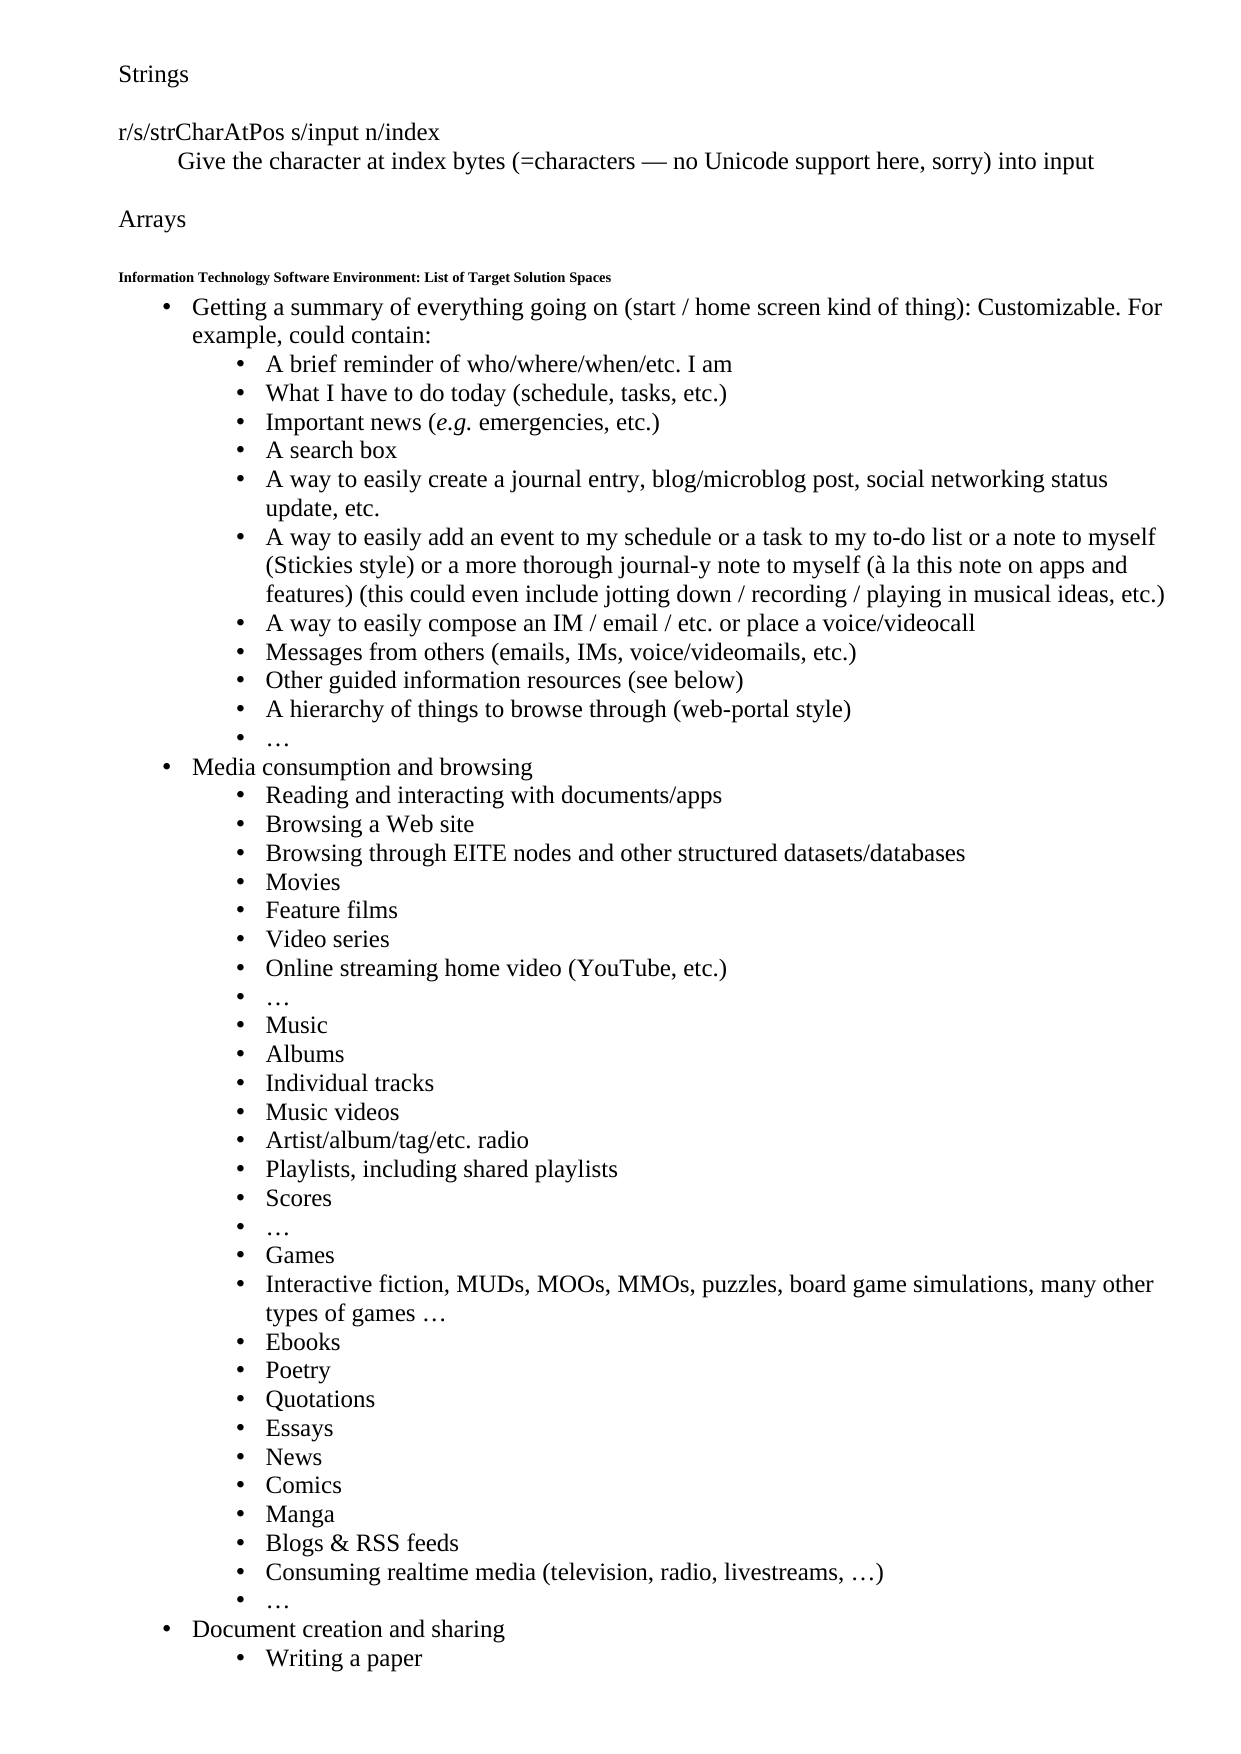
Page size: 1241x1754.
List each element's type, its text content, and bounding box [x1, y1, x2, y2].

list Music [236, 1011, 1181, 1039]
list Ebooks [236, 1327, 1181, 1356]
list … [236, 1212, 1181, 1241]
list Consuming realtime media (television, radio, livestreams, …) [236, 1557, 1181, 1586]
list Essays [236, 1413, 1181, 1442]
list A way to easily compose an IM / email / etc. or place a voice/videocall [236, 608, 1181, 637]
list What I have to do today (schedule, tasks, etc.) [236, 378, 1181, 407]
text Arrays [118, 204, 1181, 233]
list Give the character at index bytes (=characters — no Unicode support here, sorry) into input [177, 146, 1181, 175]
list Comics [236, 1471, 1181, 1499]
list A way to easily create a journal entry, blog/microblog post, social networking status update, etc. [236, 464, 1181, 522]
list Other guided information resources (see below) [236, 666, 1181, 694]
list … [236, 723, 1181, 752]
list Online streaming home video (YouTube, etc.) [236, 953, 1181, 982]
list Document creation and sharing [162, 1614, 1181, 1643]
list Interactive fiction, MUDs, MOOs, MMOs, puzzles, board game simulations, many other types of games … [236, 1269, 1181, 1327]
list Video series [236, 924, 1181, 953]
list A search box [236, 436, 1181, 464]
list Browsing a Web site [236, 809, 1181, 838]
subtitle Information Technology Software Environment: List of Target Solution Spaces [118, 269, 1181, 286]
list Individual tracks [236, 1068, 1181, 1097]
list Games [236, 1241, 1181, 1269]
list Media consumption and browsing [162, 752, 1181, 781]
list Important news (e.g. emergencies, etc.) [236, 407, 1181, 436]
list Artist/album/tag/etc. radio [236, 1126, 1181, 1154]
list Messages from others (emails, IMs, voice/videomails, etc.) [236, 637, 1181, 666]
list News [236, 1442, 1181, 1471]
list A brief reminder of who/where/when/etc. I am [236, 349, 1181, 378]
list Poetry [236, 1356, 1181, 1384]
subtitle r/s/strCharAtPos s/input n/index [118, 117, 1181, 146]
list Reading and interacting with documents/apps [236, 781, 1181, 809]
list Playlists, including shared playlists [236, 1154, 1181, 1183]
list Writing a paper [236, 1643, 1181, 1672]
list Browsing through EITE nodes and other structured datasets/databases [236, 838, 1181, 867]
list Movies [236, 867, 1181, 896]
list Getting a summary of everything going on (start / home screen kind of thing): Customizable. For example, could contain: [162, 292, 1181, 349]
list … [236, 982, 1181, 1011]
list Manga [236, 1499, 1181, 1528]
text Strings [118, 59, 1181, 88]
list Quotations [236, 1384, 1181, 1413]
list A way to easily add an event to my schedule or a task to my to-do list or a note to myself (Stickies style) or a more thorough journal-y note to myself (à la this note on apps and features) (this could even include jotting down / recording / playing in musical ideas, etc.) [236, 522, 1181, 608]
list Music videos [236, 1097, 1181, 1126]
list Albums [236, 1039, 1181, 1068]
list Feature films [236, 896, 1181, 924]
list A hierarchy of things to browse through (web-portal style) [236, 694, 1181, 723]
list Blogs & RSS feeds [236, 1528, 1181, 1557]
list … [236, 1586, 1181, 1614]
list Scores [236, 1183, 1181, 1212]
